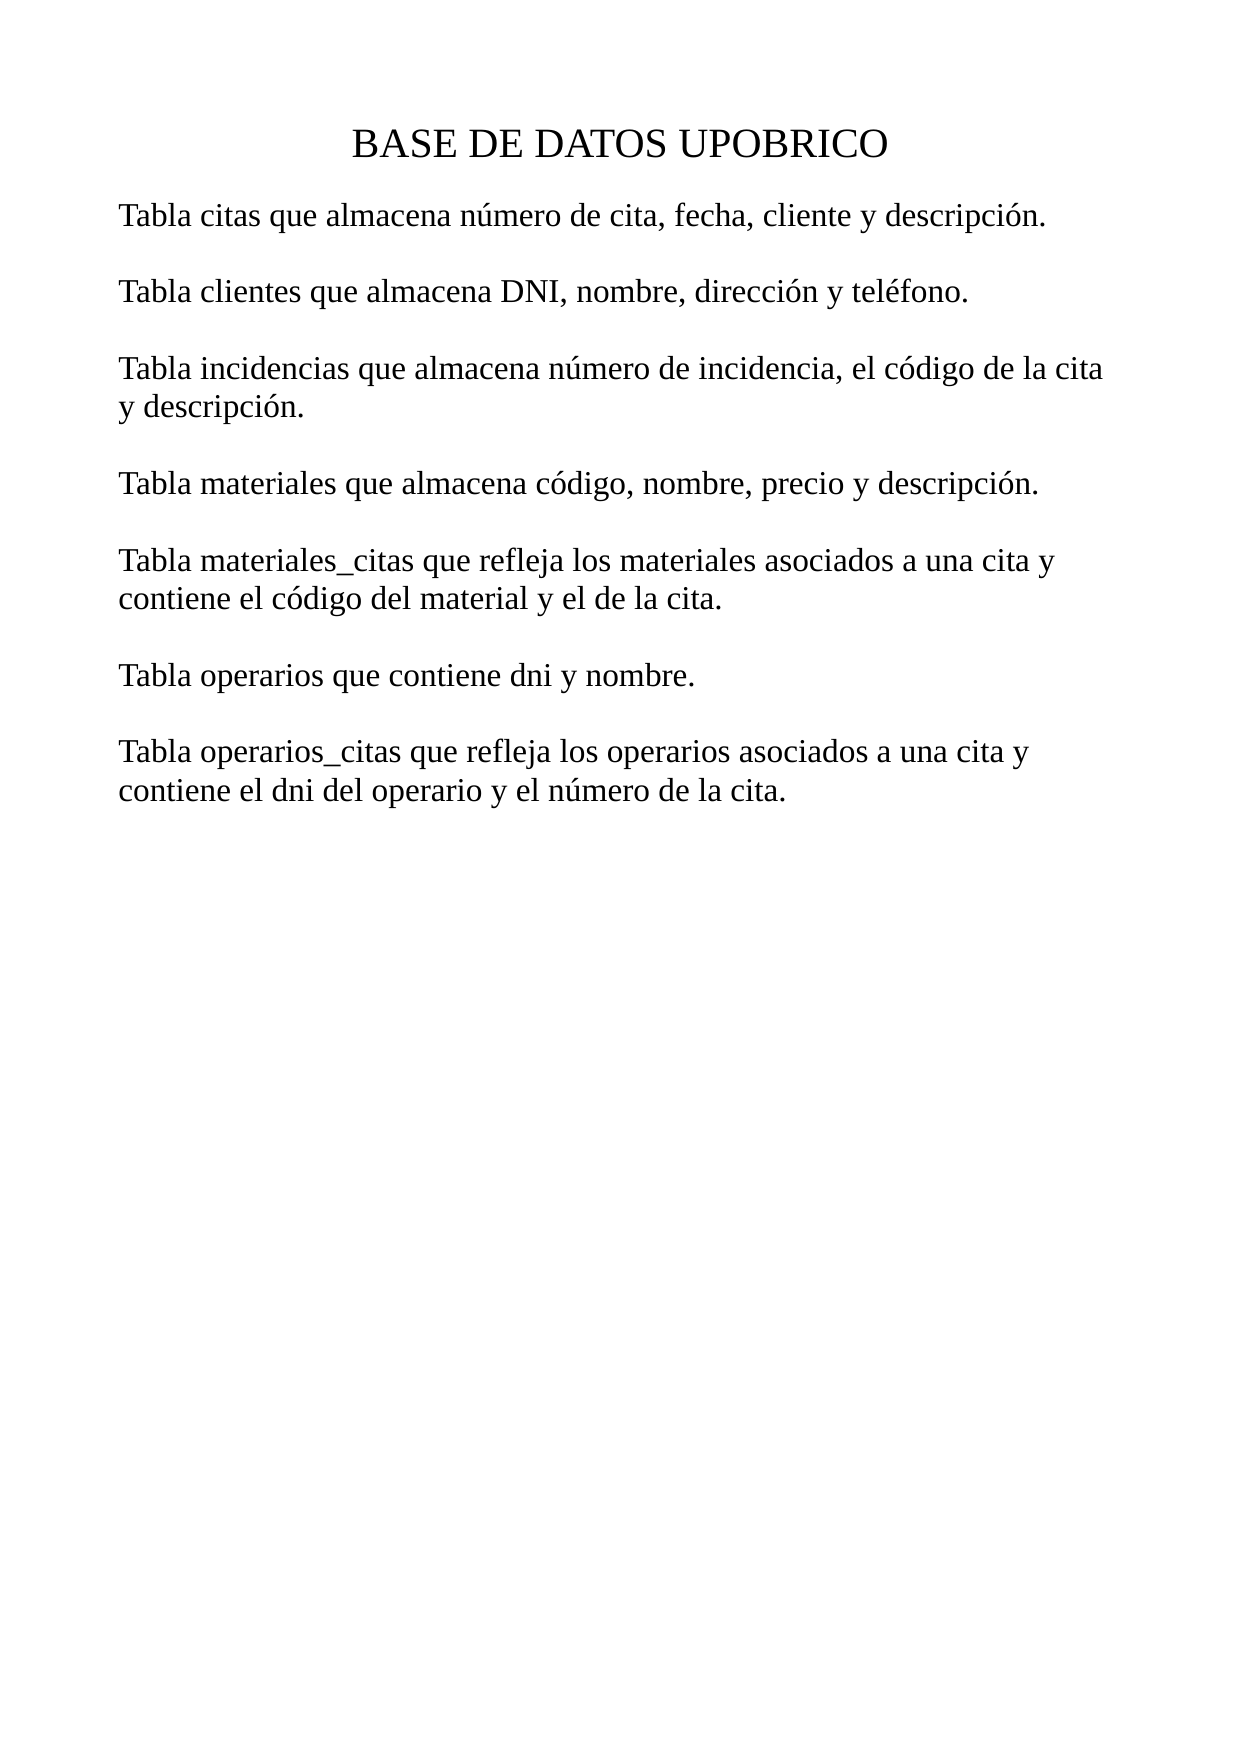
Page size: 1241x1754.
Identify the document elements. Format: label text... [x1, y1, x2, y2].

text Tabla citas que almacena número de cita, fecha, cliente y descripción. [118, 195, 1122, 233]
text Tabla materiales que almacena código, nombre, precio y descripción. [118, 463, 1122, 501]
text Tabla clientes que almacena DNI, nombre, dirección y teléfono. [118, 271, 1122, 310]
text Tabla materiales_citas que refleja los materiales asociados a una cita y contiene el código del material y el de la cita. [118, 540, 1122, 616]
text Tabla operarios que contiene dni y nombre. [118, 655, 1122, 693]
text Tabla operarios_citas que refleja los operarios asociados a una cita y contiene el dni del operario y el número de la cita. [118, 731, 1122, 808]
text Tabla incidencias que almacena número de incidencia, el código de la cita y descripción. [118, 348, 1122, 425]
text BASE DE DATOS UPOBRICO [118, 118, 1122, 166]
